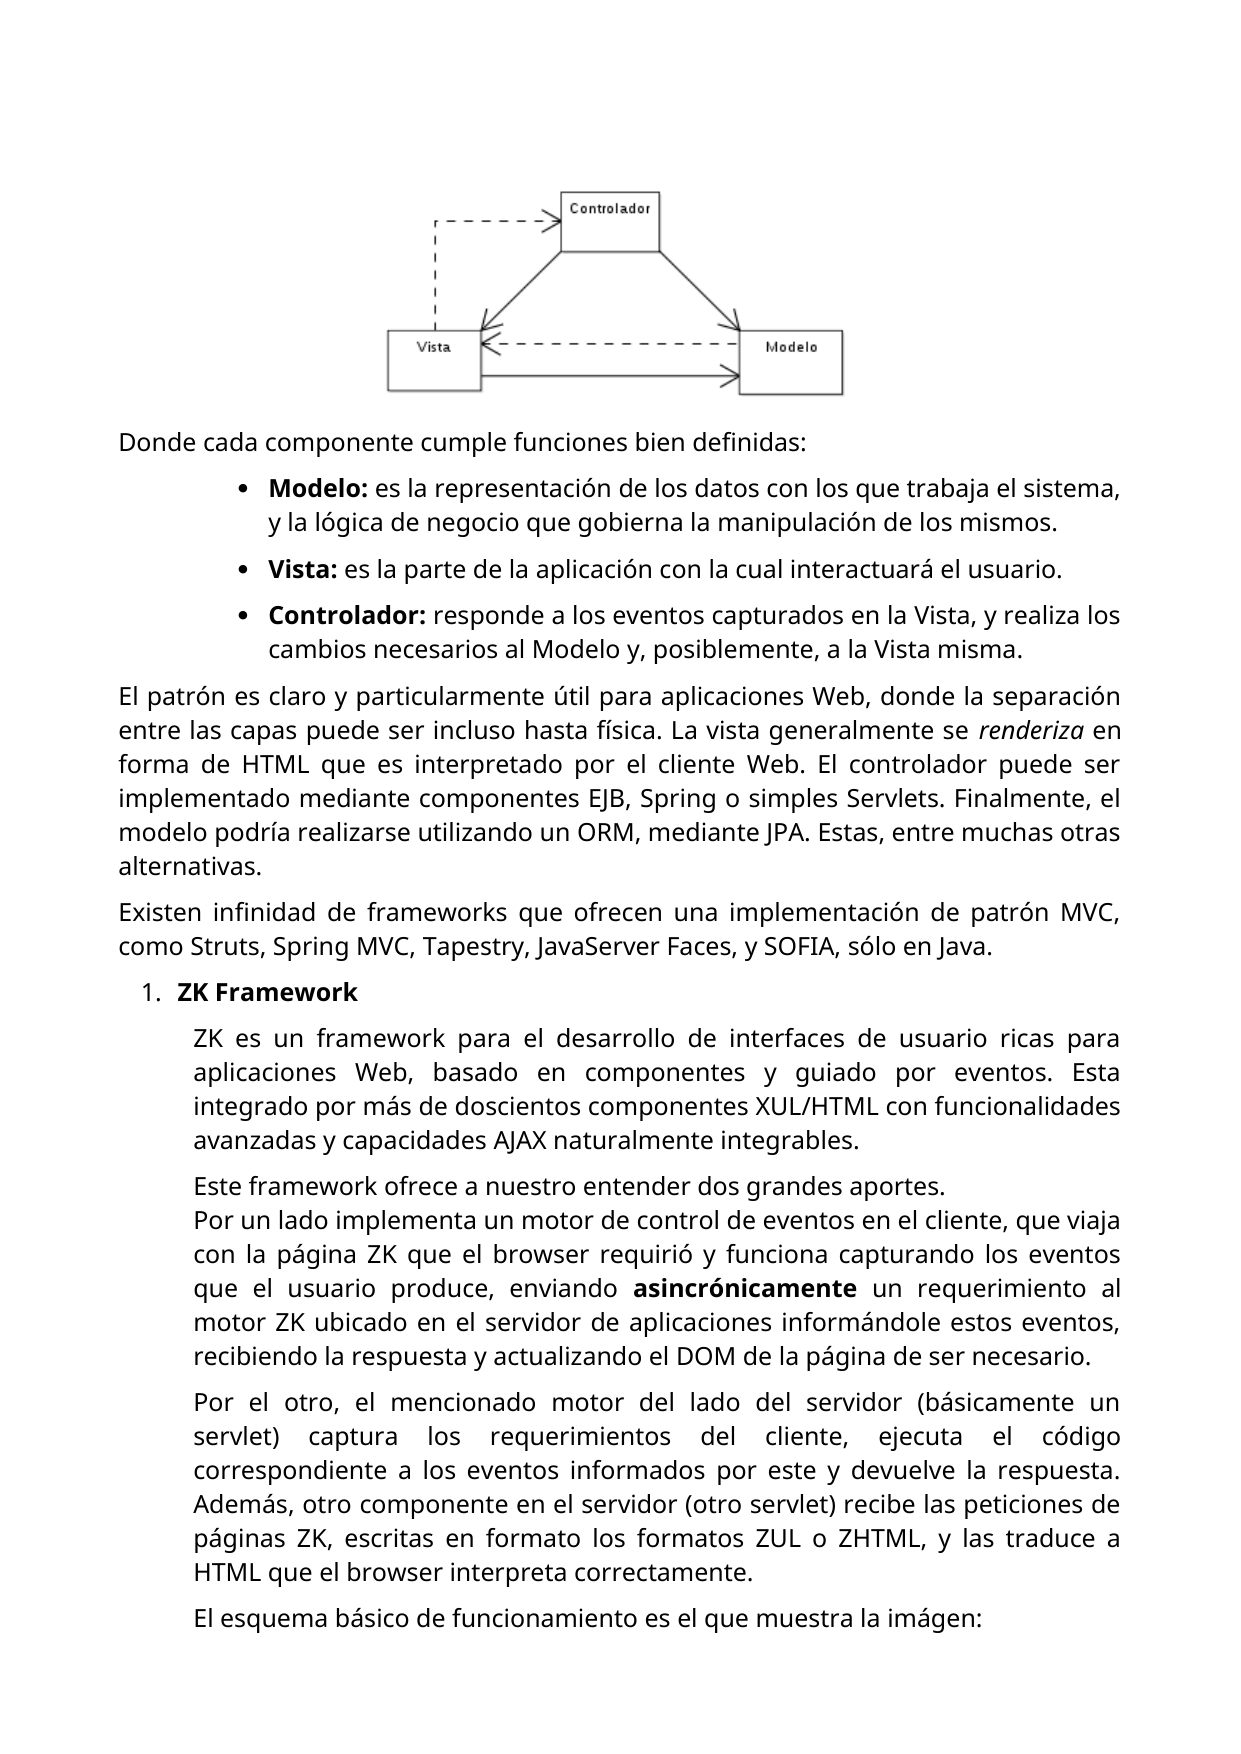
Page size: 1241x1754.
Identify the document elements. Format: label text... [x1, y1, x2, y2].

text El esquema básico de funcionamiento es el que muestra la imágen: [983, 1601, 1122, 1635]
picture [382, 186, 852, 404]
text ZK es un framework para el desarrollo de interfaces de usuario ricas para aplicaciones Web, basado en componentes y guiado por eventos. Esta integrado por más de doscientos componentes XUL/HTML con funcionalidades avanzadas y capacidades AJAX naturalmente integrables. [860, 1123, 1122, 1157]
list Modelo: es la representación de los datos con los que trabaja el sistema, y la lógica de negocio que gobierna la manipulación de los mismos. [238, 471, 1122, 539]
list Controlador: responde a los eventos capturados en la Vista, y realiza los cambios necesarios al Modelo y, posiblemente, a la Vista misma. [238, 598, 1122, 666]
text Este framework ofrece a nuestro entender dos grandes aportes. Por un lado implementa un motor de control de eventos en el cliente, que viaja con la página ZK que el browser requirió y funciona capturando los eventos que el usuario produce, enviando asincrónicamente un requerimiento al motor ZK ubicado en el servidor de aplicaciones informándole estos eventos, recibiendo la respuesta y actualizando el DOM de la página de ser necesario. [193, 1168, 1122, 1203]
text Por el otro, el mencionado motor del lado del servidor (básicamente un servlet) captura los requerimientos del cliente, ejecuta el código correspondiente a los eventos informados por este y devuelve la respuesta. Además, otro componente en el servidor (otro servlet) recibe las peticiones de páginas ZK, escritas en formato los formatos ZUL o ZHTML, y las traduce a HTML que el browser interpreta correctamente. [754, 1555, 1122, 1589]
list Vista: es la parte de la aplicación con la cual interactuará el usuario. [238, 551, 1122, 585]
text Existen infinidad de frameworks que ofrecen una implementación de patrón MVC, como Struts, Spring MVC, Tapestry, JavaServer Faces, y SOFIA, sólo en Java. [994, 929, 1122, 963]
text Donde cada componente cumple funciones bien definidas: [807, 425, 1122, 459]
text El patrón es claro y particularmente útil para aplicaciones Web, donde la separación entre las capas puede ser incluso hasta física. La vista generalmente se renderiza en forma de HTML que es interpretado por el cliente Web. El controlador puede ser implementado mediante componentes EJB, Spring o simples Servlets. Finalmente, el modelo podría realizarse utilizando un ORM, mediante JPA. Estas, entre muchas otras alternativas. [262, 849, 1122, 883]
list ZK Framework [134, 974, 1122, 1009]
